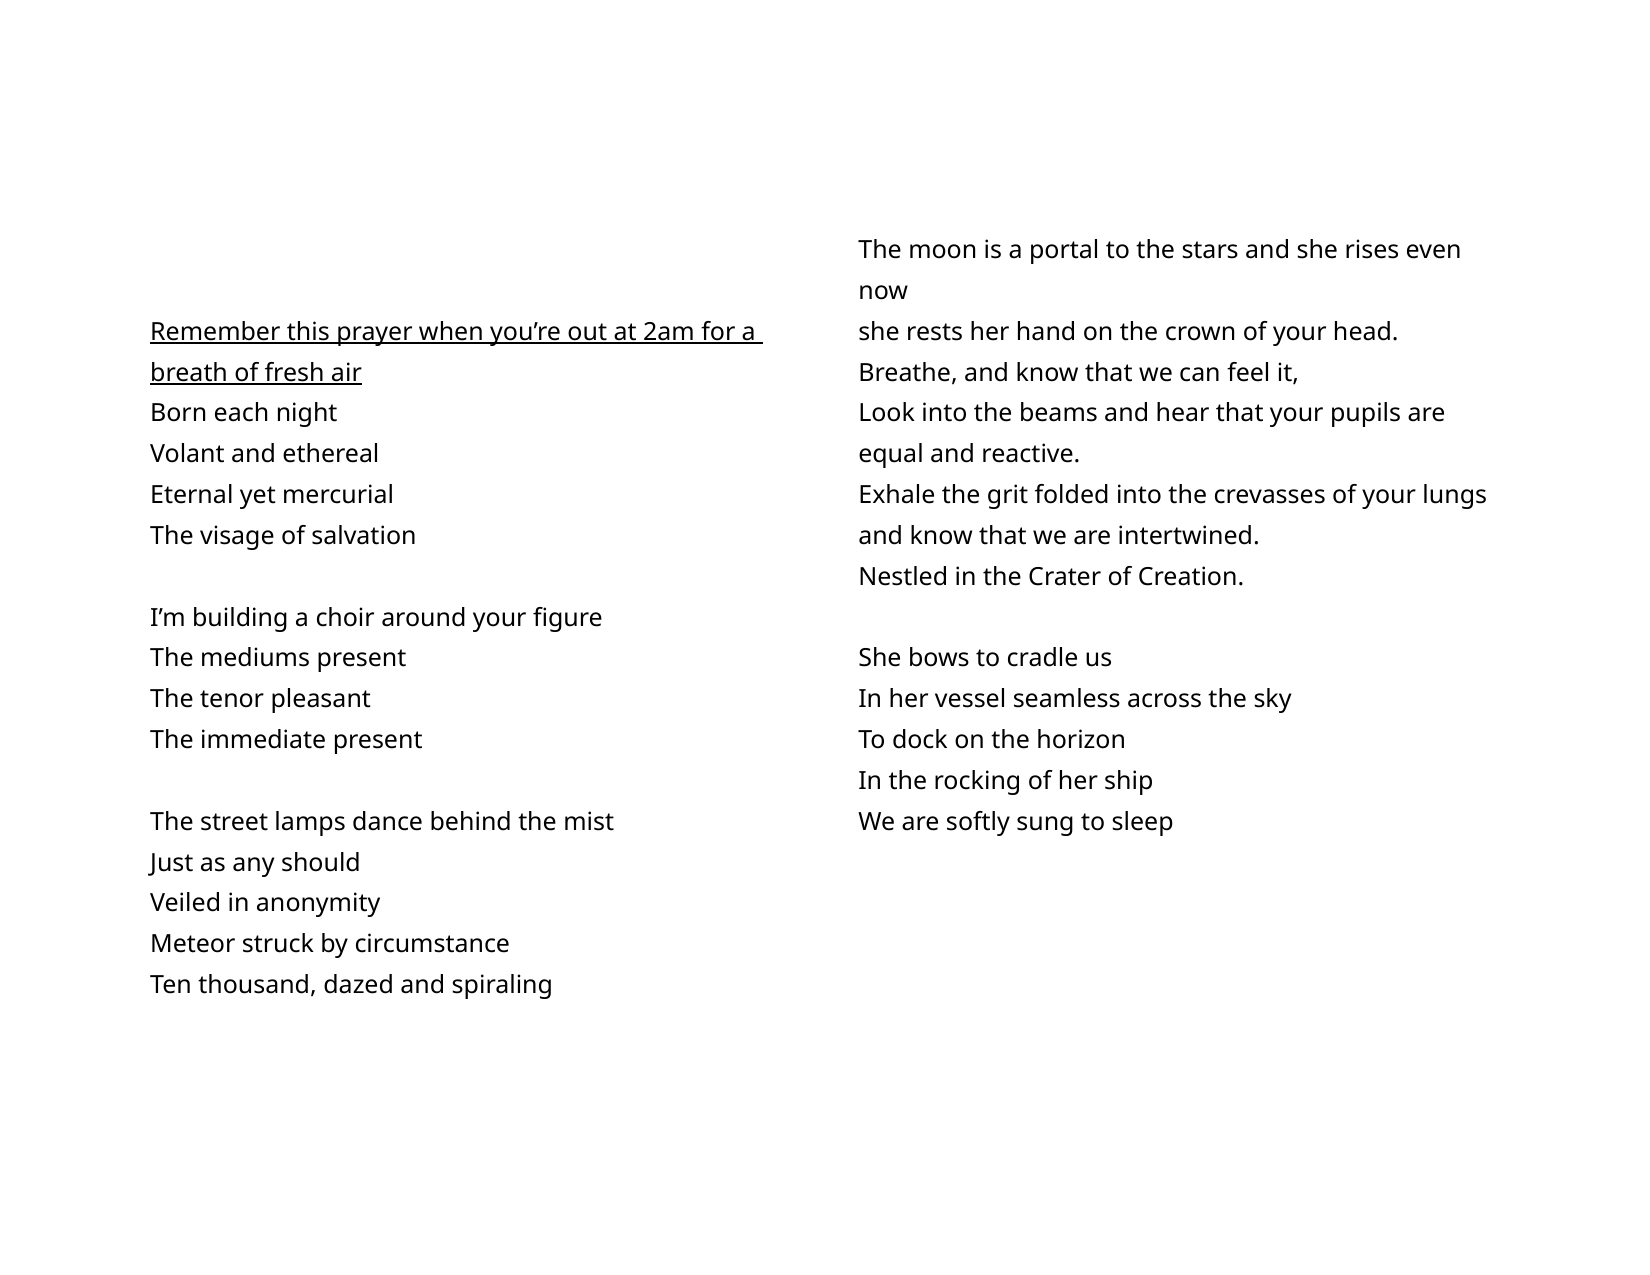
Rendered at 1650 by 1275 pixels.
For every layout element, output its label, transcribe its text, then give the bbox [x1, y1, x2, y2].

text Exhale the grit folded into the crevasses of your lungs and know that we are intertwined. [858, 477, 1500, 552]
text Eternal yet mercurial [150, 477, 792, 511]
text In the rocking of her ship [858, 762, 1500, 797]
text The moon is a portal to the stars and she rises even now [858, 232, 1500, 307]
text The immediate present [150, 722, 792, 756]
text Ten thousand, dazed and spiraling [150, 967, 792, 1001]
text The street lamps dance behind the mist [150, 803, 792, 837]
text Nestled in the Crater of Creation. [858, 558, 1500, 592]
text Remember this prayer when you’re out at 2am for a breath of fresh air [150, 313, 792, 388]
text Just as any should [150, 844, 792, 878]
text she rests her hand on the crown of your head. [858, 313, 1500, 347]
text Veiled in anonymity [150, 885, 792, 919]
text In her vessel seamless across the sky [858, 681, 1500, 715]
text She bows to cradle us [858, 640, 1500, 674]
text The tenor pleasant [150, 681, 792, 715]
text The mediums present [150, 640, 792, 674]
text Born each night [150, 395, 792, 429]
text Meteor struck by circumstance [150, 926, 792, 960]
text To dock on the horizon [858, 722, 1500, 756]
text Volant and ethereal [150, 436, 792, 470]
text We are softly sung to sleep [858, 803, 1500, 837]
text I’m building a choir around your figure [150, 599, 792, 633]
text Look into the beams and hear that your pupils are equal and reactive. [858, 395, 1500, 470]
text Breathe, and know that we can feel it, [858, 354, 1500, 388]
text The visage of salvation [150, 517, 792, 552]
